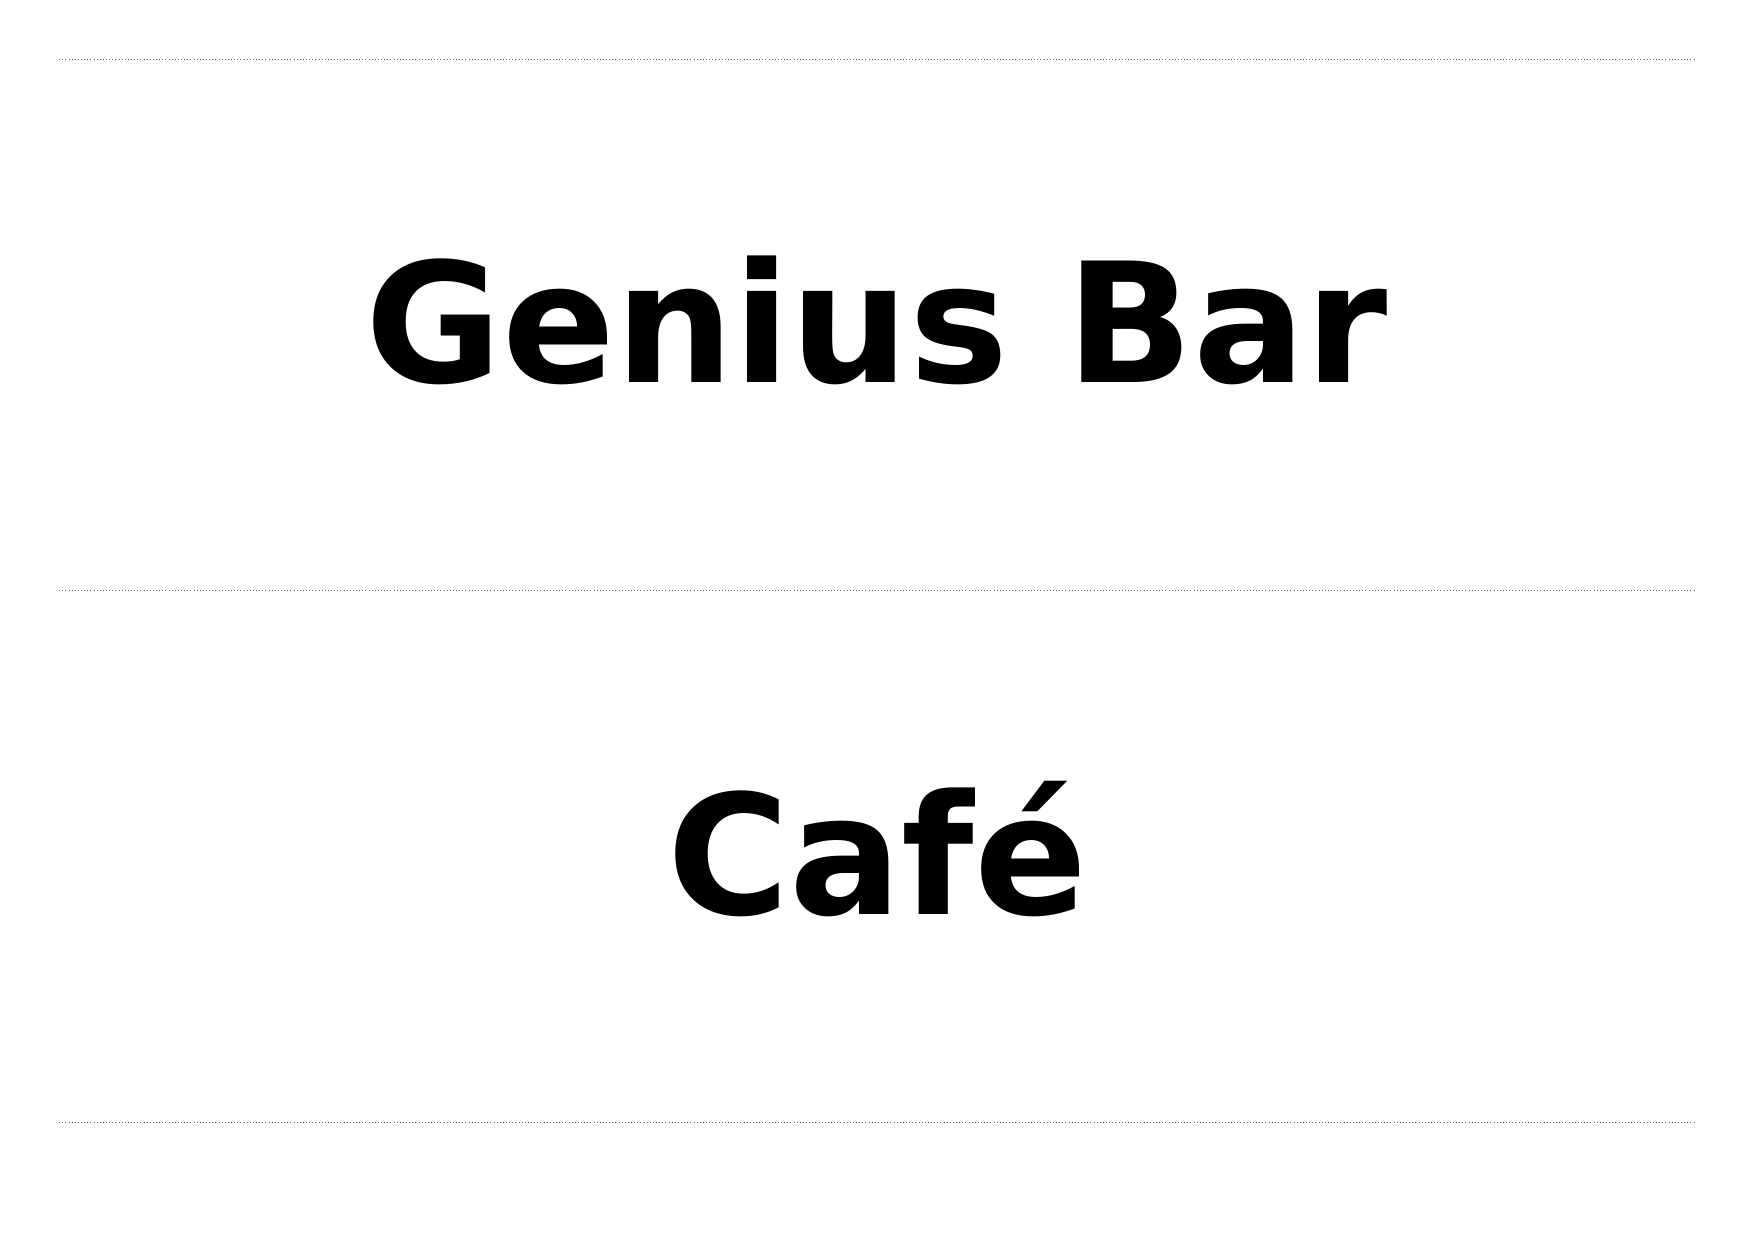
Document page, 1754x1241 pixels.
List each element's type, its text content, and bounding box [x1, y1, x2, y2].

table_cell Genius Bar [59, 59, 1695, 590]
table_cell Café [59, 590, 1695, 1122]
